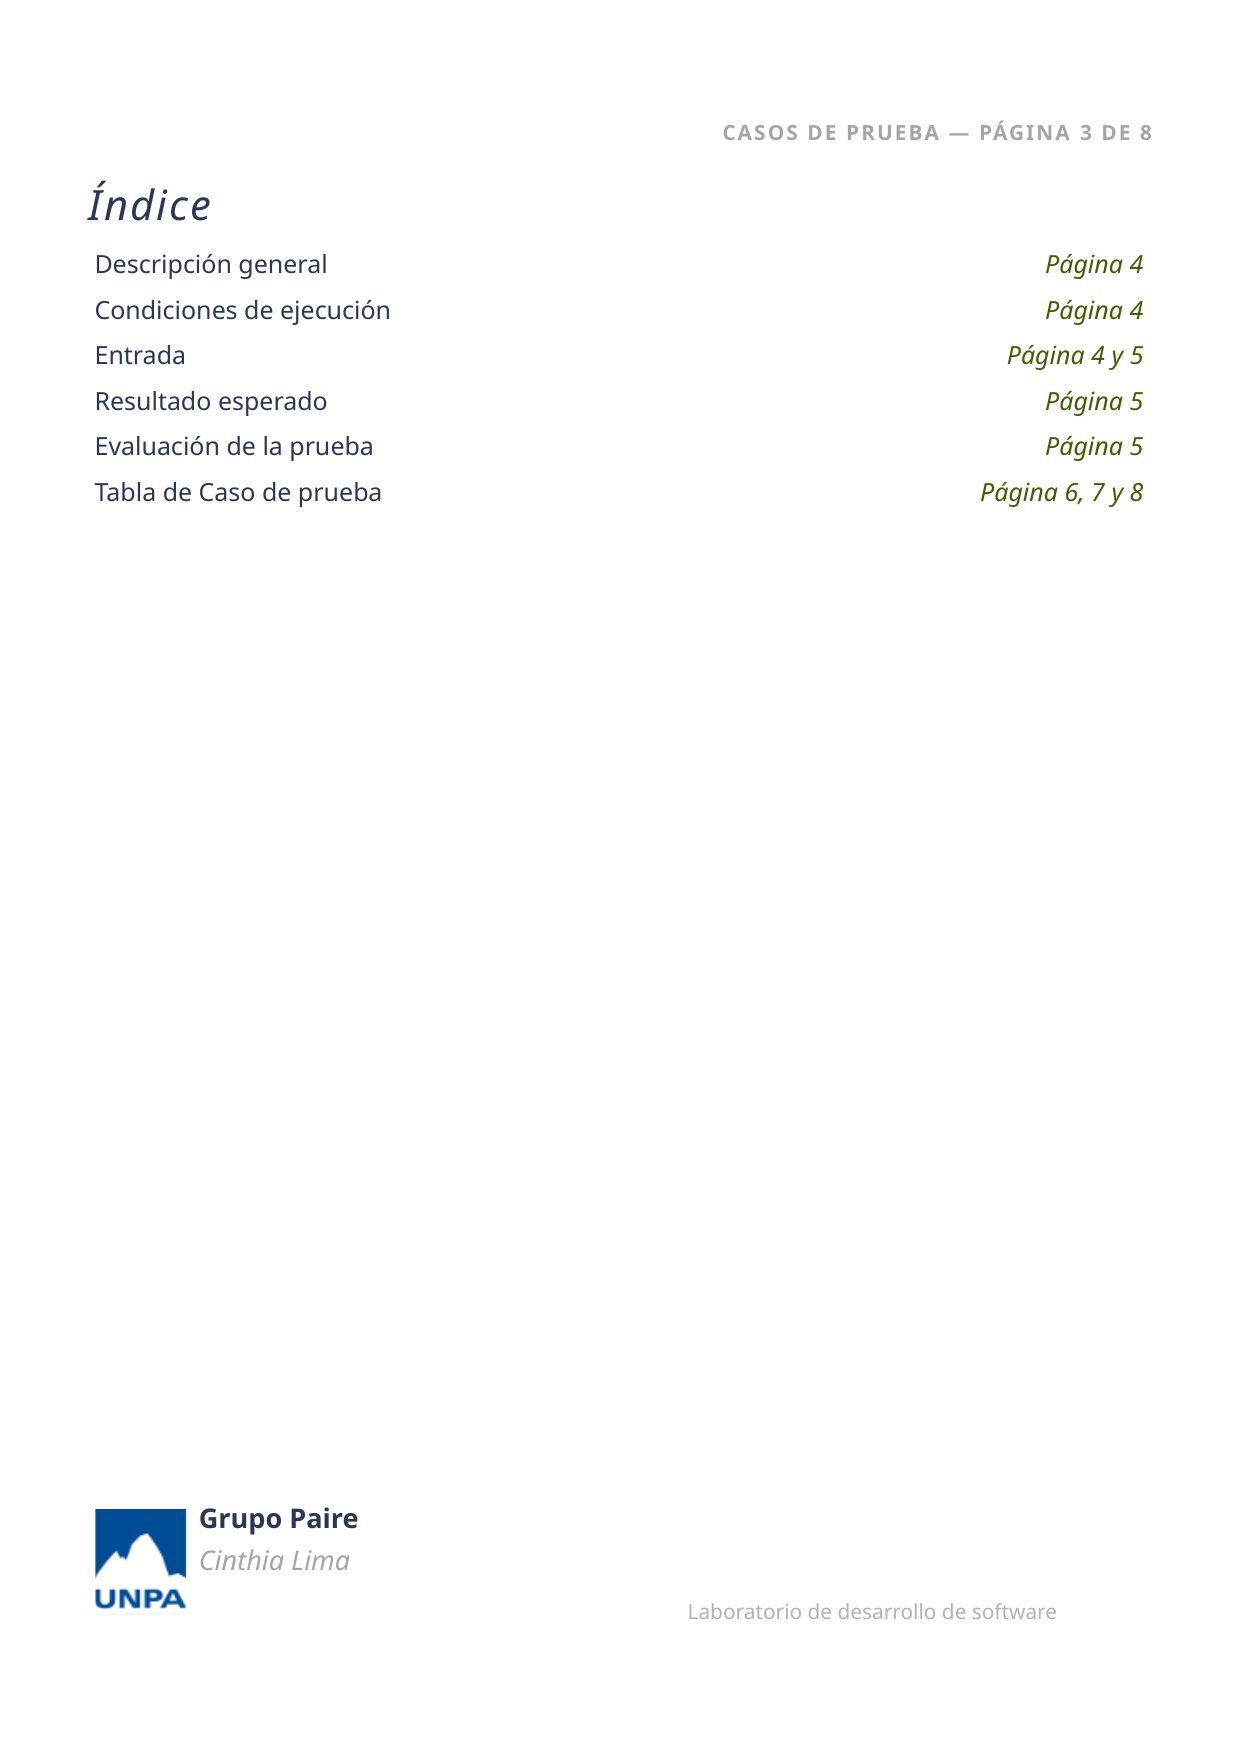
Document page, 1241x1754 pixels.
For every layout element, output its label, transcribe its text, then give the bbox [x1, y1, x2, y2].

table_cell Página 5 [620, 423, 1152, 469]
table_cell Condiciones de ejecución [89, 287, 620, 332]
table_cell Página 6, 7 y 8 [620, 469, 1152, 514]
table_cell Entrada [89, 332, 620, 378]
table_cell Tabla de Caso de prueba [89, 469, 620, 514]
table_cell Resultado esperado [89, 378, 620, 423]
table_cell Página 4 y 5 [620, 332, 1152, 378]
text Índice [88, 176, 1152, 233]
table_cell Evaluación de la prueba [89, 423, 620, 469]
table_header Página 4 [620, 241, 1152, 287]
table_cell Página 5 [620, 378, 1152, 423]
table_header Descripción general [89, 241, 620, 287]
picture [95, 1509, 187, 1615]
table_cell Página 4 [620, 287, 1152, 332]
